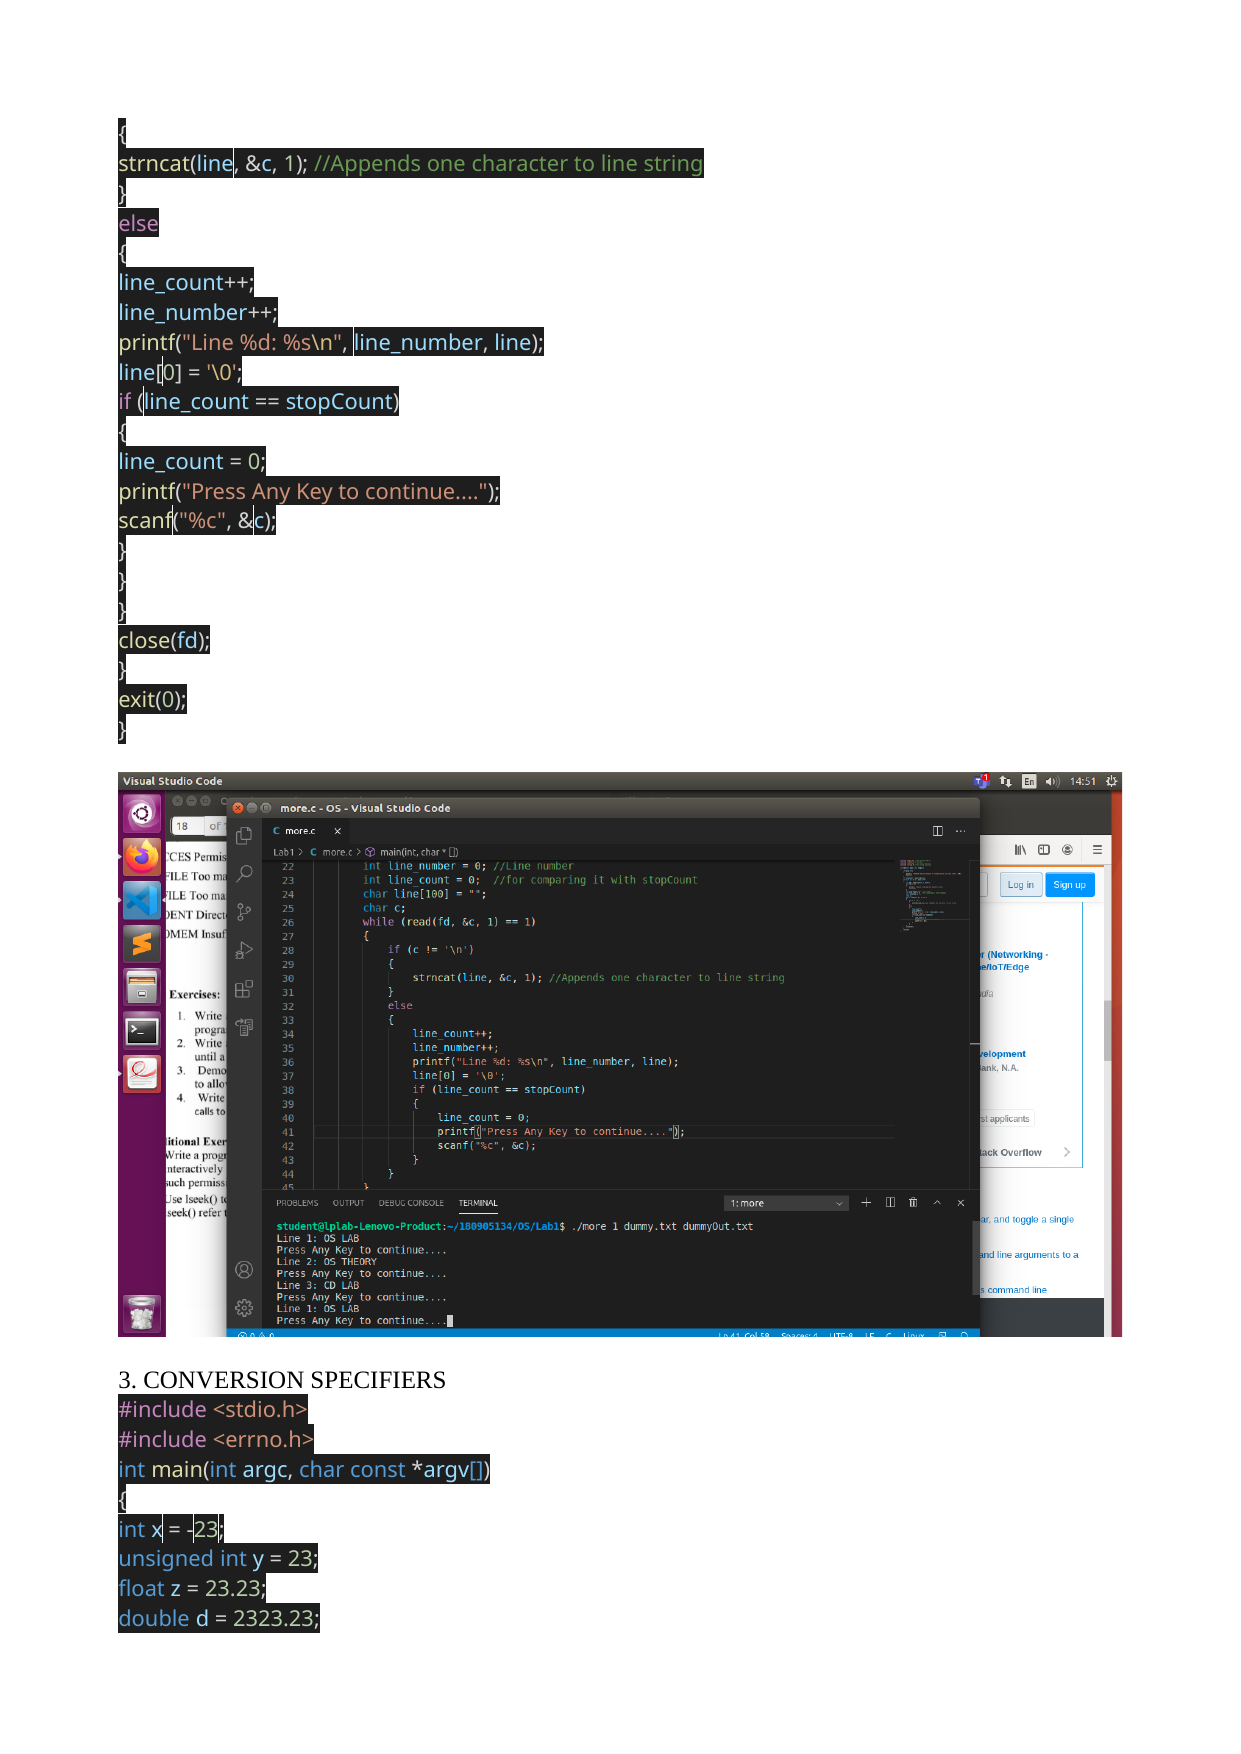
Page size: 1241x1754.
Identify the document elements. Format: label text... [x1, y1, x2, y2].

text strncat(line, &c, 1); //Appends one character to line string [118, 148, 1122, 178]
text line_count++; [118, 267, 1122, 297]
text } [118, 178, 1122, 207]
text } [118, 714, 1122, 744]
text line_number++; [118, 297, 1122, 327]
text int main(int argc, char const *argv[]) [118, 1454, 1122, 1484]
text double d = 2323.23; [118, 1603, 1122, 1633]
picture [118, 772, 1123, 1337]
text line_count = 0; [118, 446, 1122, 476]
text else [118, 207, 1122, 237]
text int x = -23; [118, 1513, 1122, 1543]
text float z = 23.23; [118, 1573, 1122, 1603]
text printf("Press Any Key to continue...."); [118, 476, 1122, 505]
text } [118, 535, 1122, 565]
text { [118, 1484, 1122, 1513]
text } [118, 595, 1122, 624]
text unsigned int y = 23; [118, 1543, 1122, 1573]
text scanf("%c", &c); [118, 505, 1122, 535]
text { [118, 416, 1122, 446]
text } [118, 565, 1122, 595]
text { [118, 237, 1122, 267]
text #include <stdio.h> [118, 1394, 1122, 1424]
text #include <errno.h> [118, 1424, 1122, 1454]
text line[0] = '\0'; [118, 356, 1122, 386]
text if (line_count == stopCount) [118, 386, 1122, 416]
text 3. CONVERSION SPECIFIERS [118, 1366, 1122, 1394]
text printf("Line %d: %s\n", line_number, line); [118, 327, 1122, 356]
text } [118, 654, 1122, 684]
text { [118, 118, 1122, 148]
text exit(0); [118, 684, 1122, 714]
text close(fd); [118, 624, 1122, 654]
